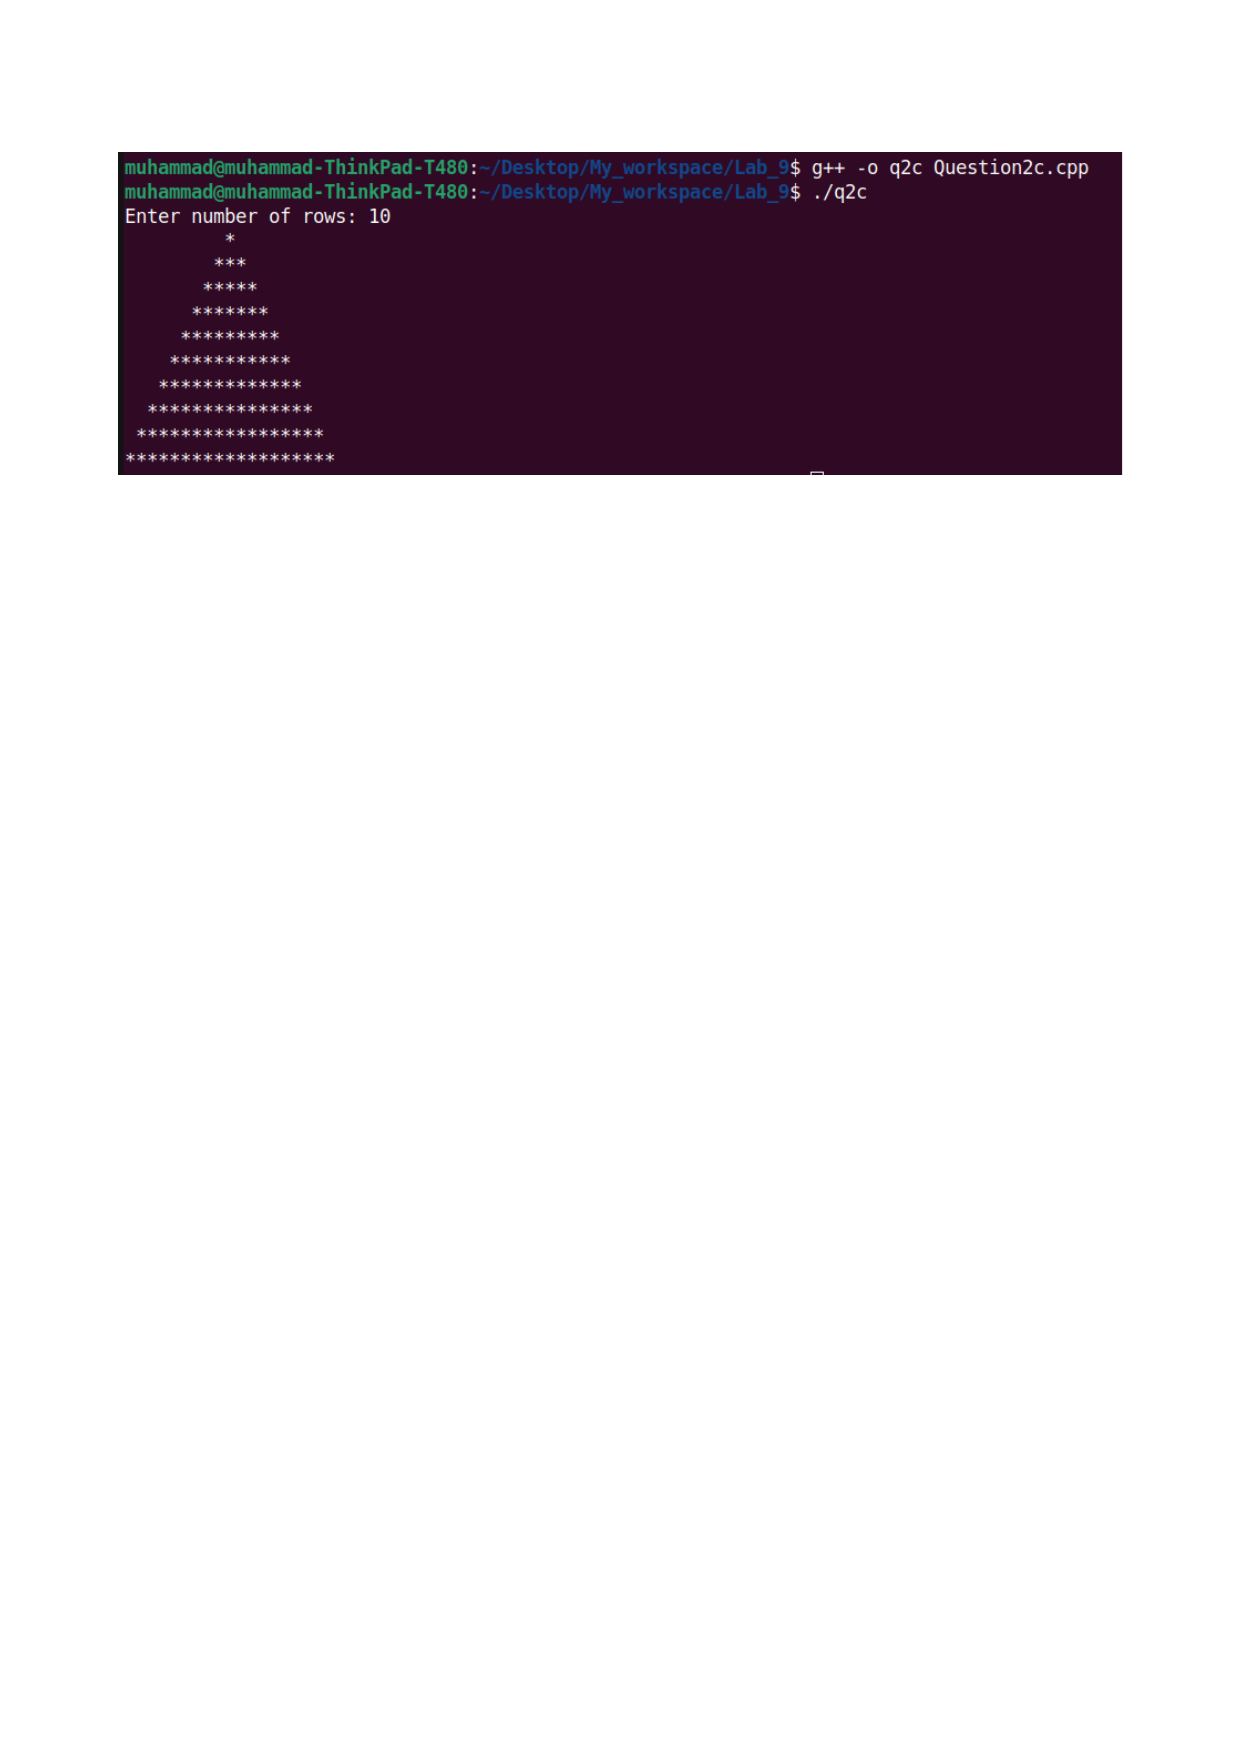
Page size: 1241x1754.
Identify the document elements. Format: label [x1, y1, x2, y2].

picture [118, 152, 1123, 475]
